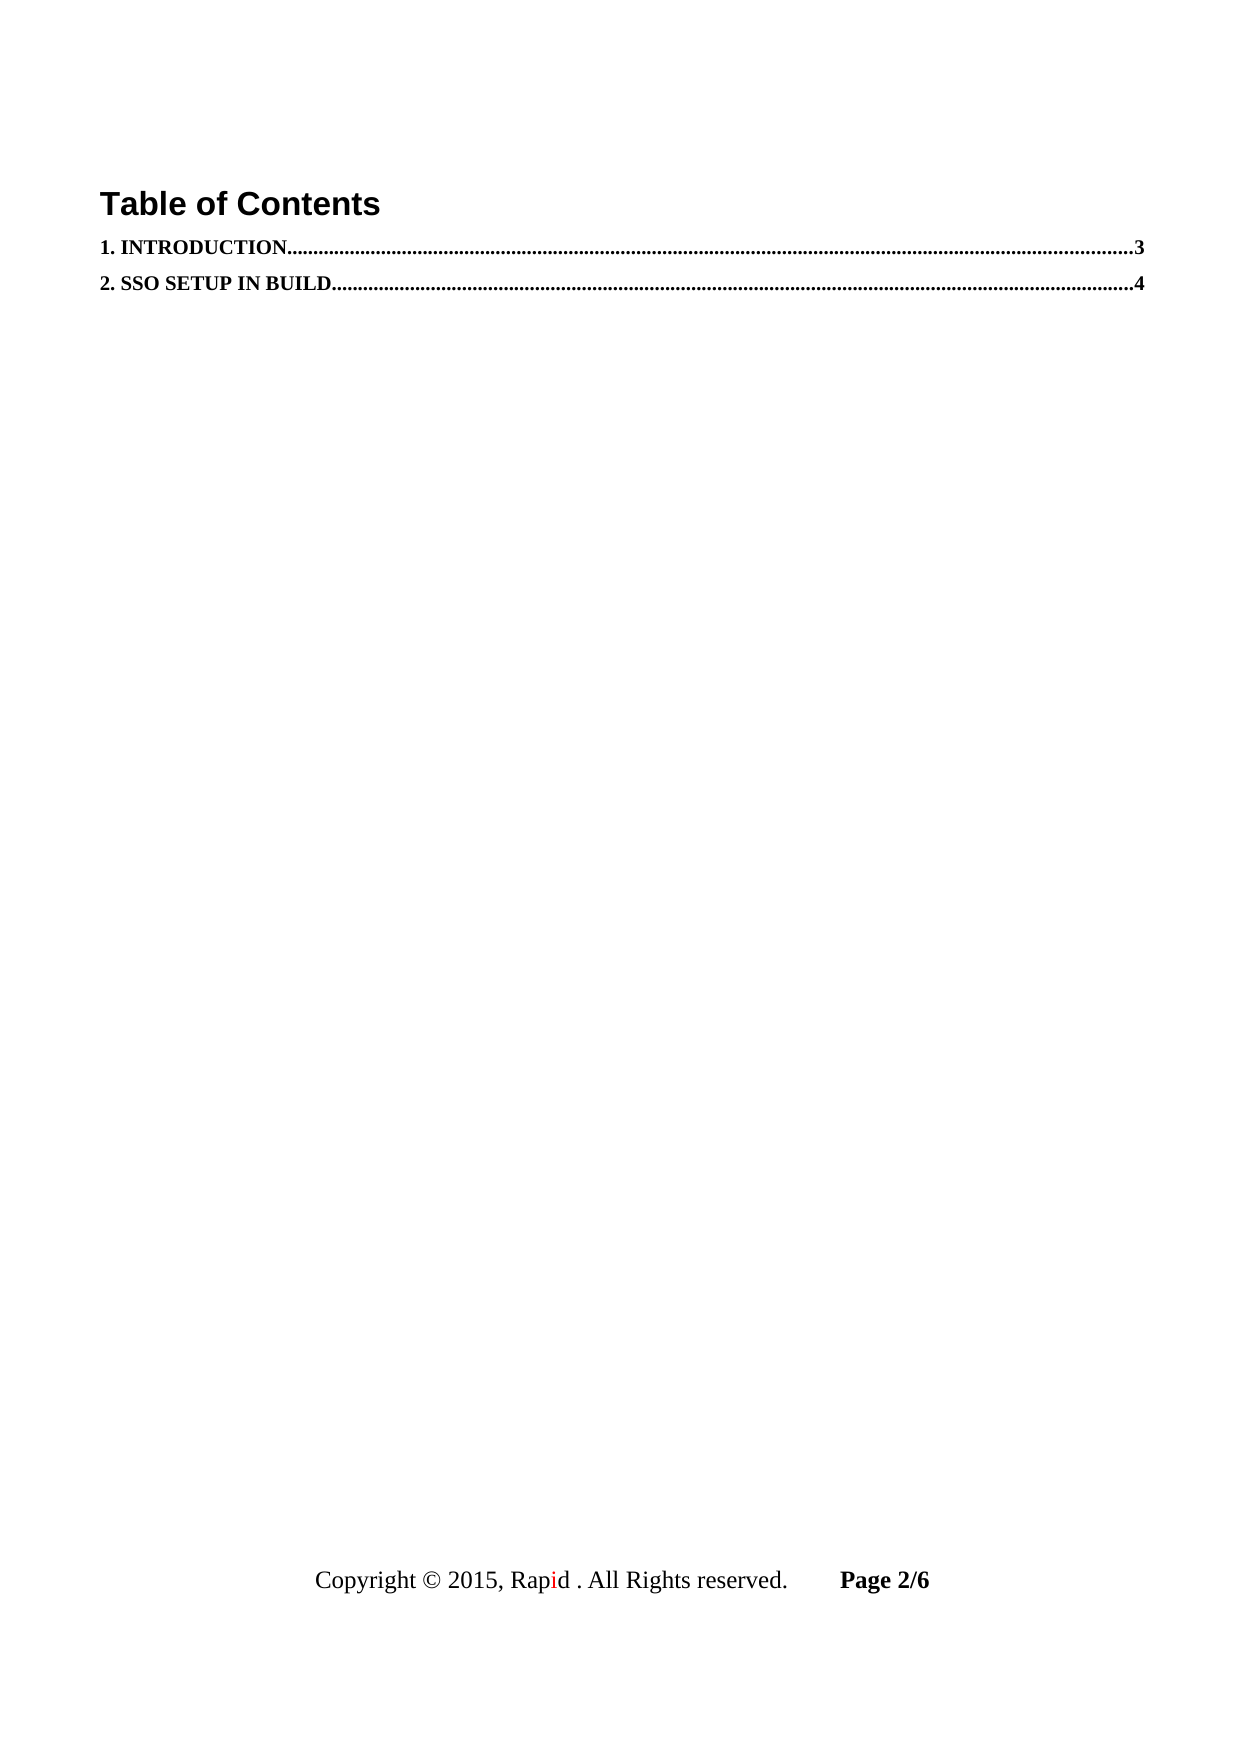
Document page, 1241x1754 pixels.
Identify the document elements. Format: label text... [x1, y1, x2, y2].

text 2. SSO setup in BUILD 4 [99, 271, 1144, 295]
subtitle Table of Contents [99, 184, 1144, 222]
text 1. Introduction 3 [99, 235, 1144, 259]
